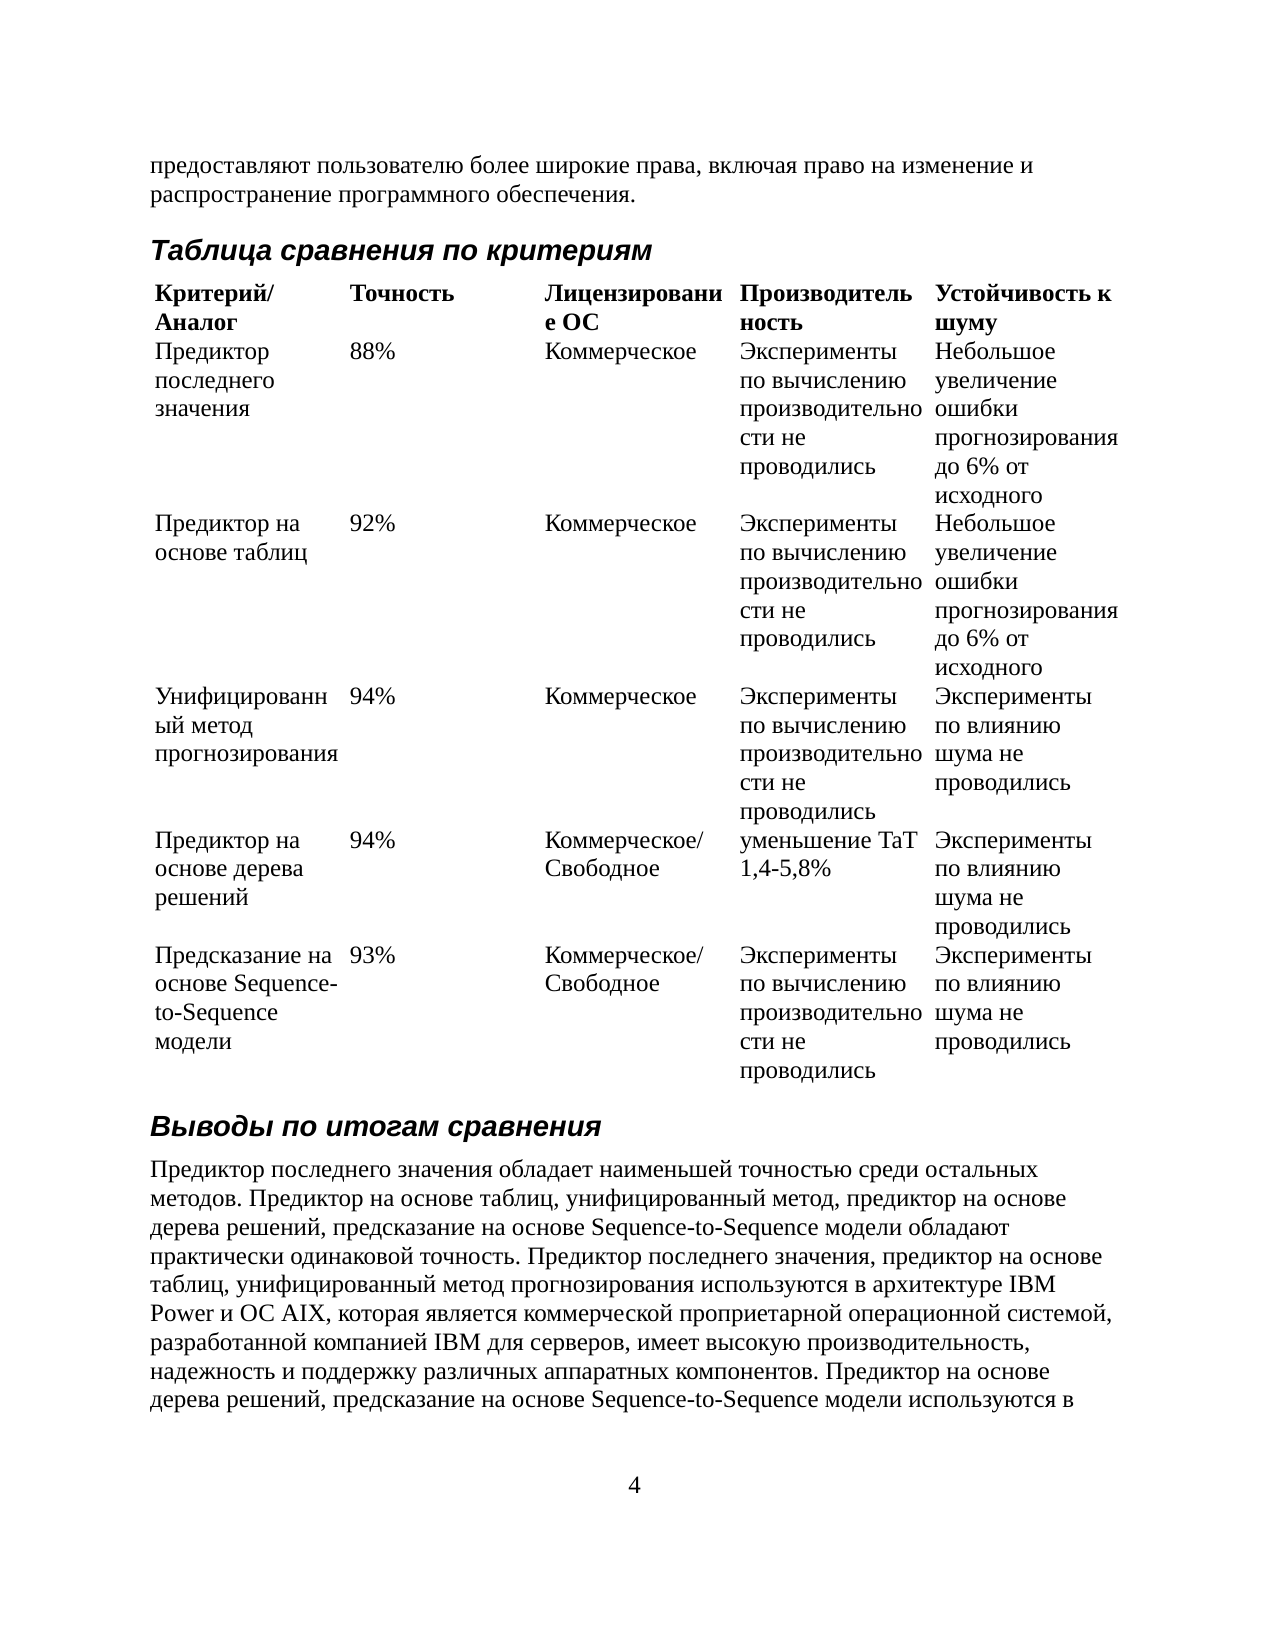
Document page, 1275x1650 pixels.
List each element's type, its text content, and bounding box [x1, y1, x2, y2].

table_cell Предиктор на основе таблиц [150, 509, 345, 681]
table_cell Небольшое увеличение ошибки прогнозирования до 6% от исходного [930, 336, 1125, 508]
table_cell Коммерческое/Свободное [540, 940, 735, 1083]
table_cell Эксперименты по вычислению производительности не проводились [735, 681, 930, 825]
text предоставляют пользователю более широкие права, включая право на изменение и распространение программного обеспечения. [150, 150, 1125, 207]
table_cell Коммерческое [540, 509, 735, 681]
table_cell Коммерческое/Свободное [540, 825, 735, 940]
table_cell уменьшение TaT 1,4-5,8% [735, 825, 930, 940]
table_cell Эксперименты по влиянию шума не проводились [930, 681, 1125, 825]
table_cell Эксперименты по влиянию шума не проводились [930, 825, 1125, 940]
table_cell Унифицированный метод прогнозирования [150, 681, 345, 825]
table_header Точность [345, 279, 540, 336]
table_header Критерий/Аналог [150, 279, 345, 336]
table_cell Эксперименты по влиянию шума не проводились [930, 940, 1125, 1083]
table_header Производительность [735, 279, 930, 336]
table_cell 93% [345, 940, 540, 1083]
table_cell 92% [345, 509, 540, 681]
table_header Лицензирование ОС [540, 279, 735, 336]
subtitle Выводы по итогам сравнения [150, 1108, 1125, 1142]
table_cell Эксперименты по вычислению производительности не проводились [735, 509, 930, 681]
table_cell Коммерческое [540, 336, 735, 508]
table_cell 94% [345, 681, 540, 825]
table_cell Предиктор последнего значения [150, 336, 345, 508]
table_cell Предиктор на основе дерева решений [150, 825, 345, 940]
subtitle Таблица сравнения по критериям [150, 232, 1125, 266]
text Предиктор последнего значения обладает наименьшей точностью среди остальных методов. Предиктор на основе таблиц, унифицированный метод, предиктор на основе дерева решений, предсказание на основе Sequence-to-Sequence модели обладают практически одинаковой точность. Предиктор последнего значения, предиктор на основе таблиц, унифицированный метод прогнозирования используются в архитектуре IBM Power и ОС AIX, которая является коммерческой проприетарной операционной системой, разработанной компанией IBM для серверов, имеет высокую производительность, надежность и поддержку различных аппаратных компонентов. Предиктор на основе дерева решений, предсказание на основе Sequence-to-Sequence модели используются в [150, 1154, 1125, 1413]
table_cell Эксперименты по вычислению производительности не проводились [735, 336, 930, 508]
table_cell 88% [345, 336, 540, 508]
table_cell 94% [345, 825, 540, 940]
table_cell Небольшое увеличение ошибки прогнозирования до 6% от исходного [930, 509, 1125, 681]
table_cell Коммерческое [540, 681, 735, 825]
table_cell Предсказание на основе Sequence-to-Sequence модели [150, 940, 345, 1083]
table_header Устойчивость к шуму [930, 279, 1125, 336]
table_cell Эксперименты по вычислению производительности не проводились [735, 940, 930, 1083]
